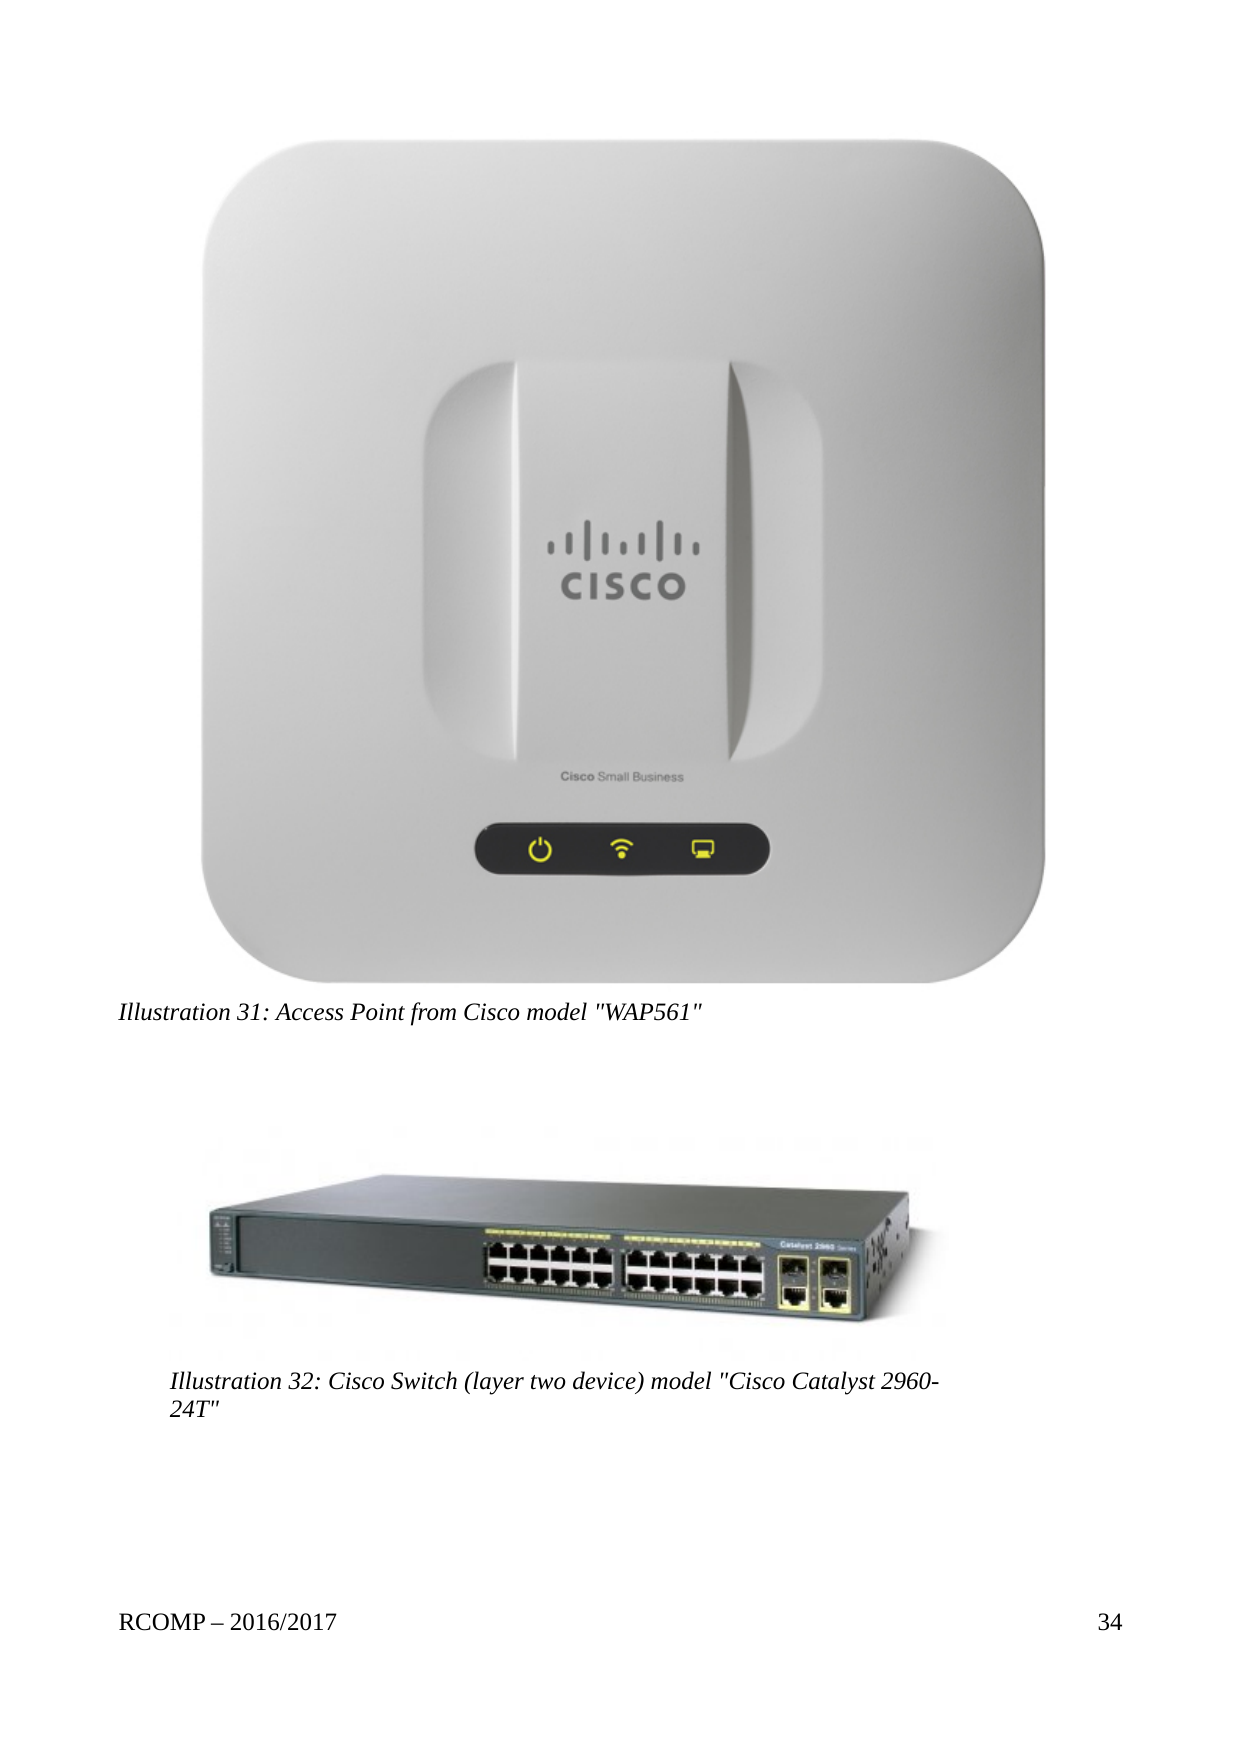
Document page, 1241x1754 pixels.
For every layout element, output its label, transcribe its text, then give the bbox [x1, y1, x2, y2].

picture [169, 1126, 950, 1361]
picture [118, 130, 1123, 992]
text Illustration 31: Access Point from Cisco model "WAP561" [118, 992, 1122, 1025]
text Illustration 32: Cisco Switch (layer two device) model "Cisco Catalyst 2960-24T" [169, 1361, 949, 1423]
